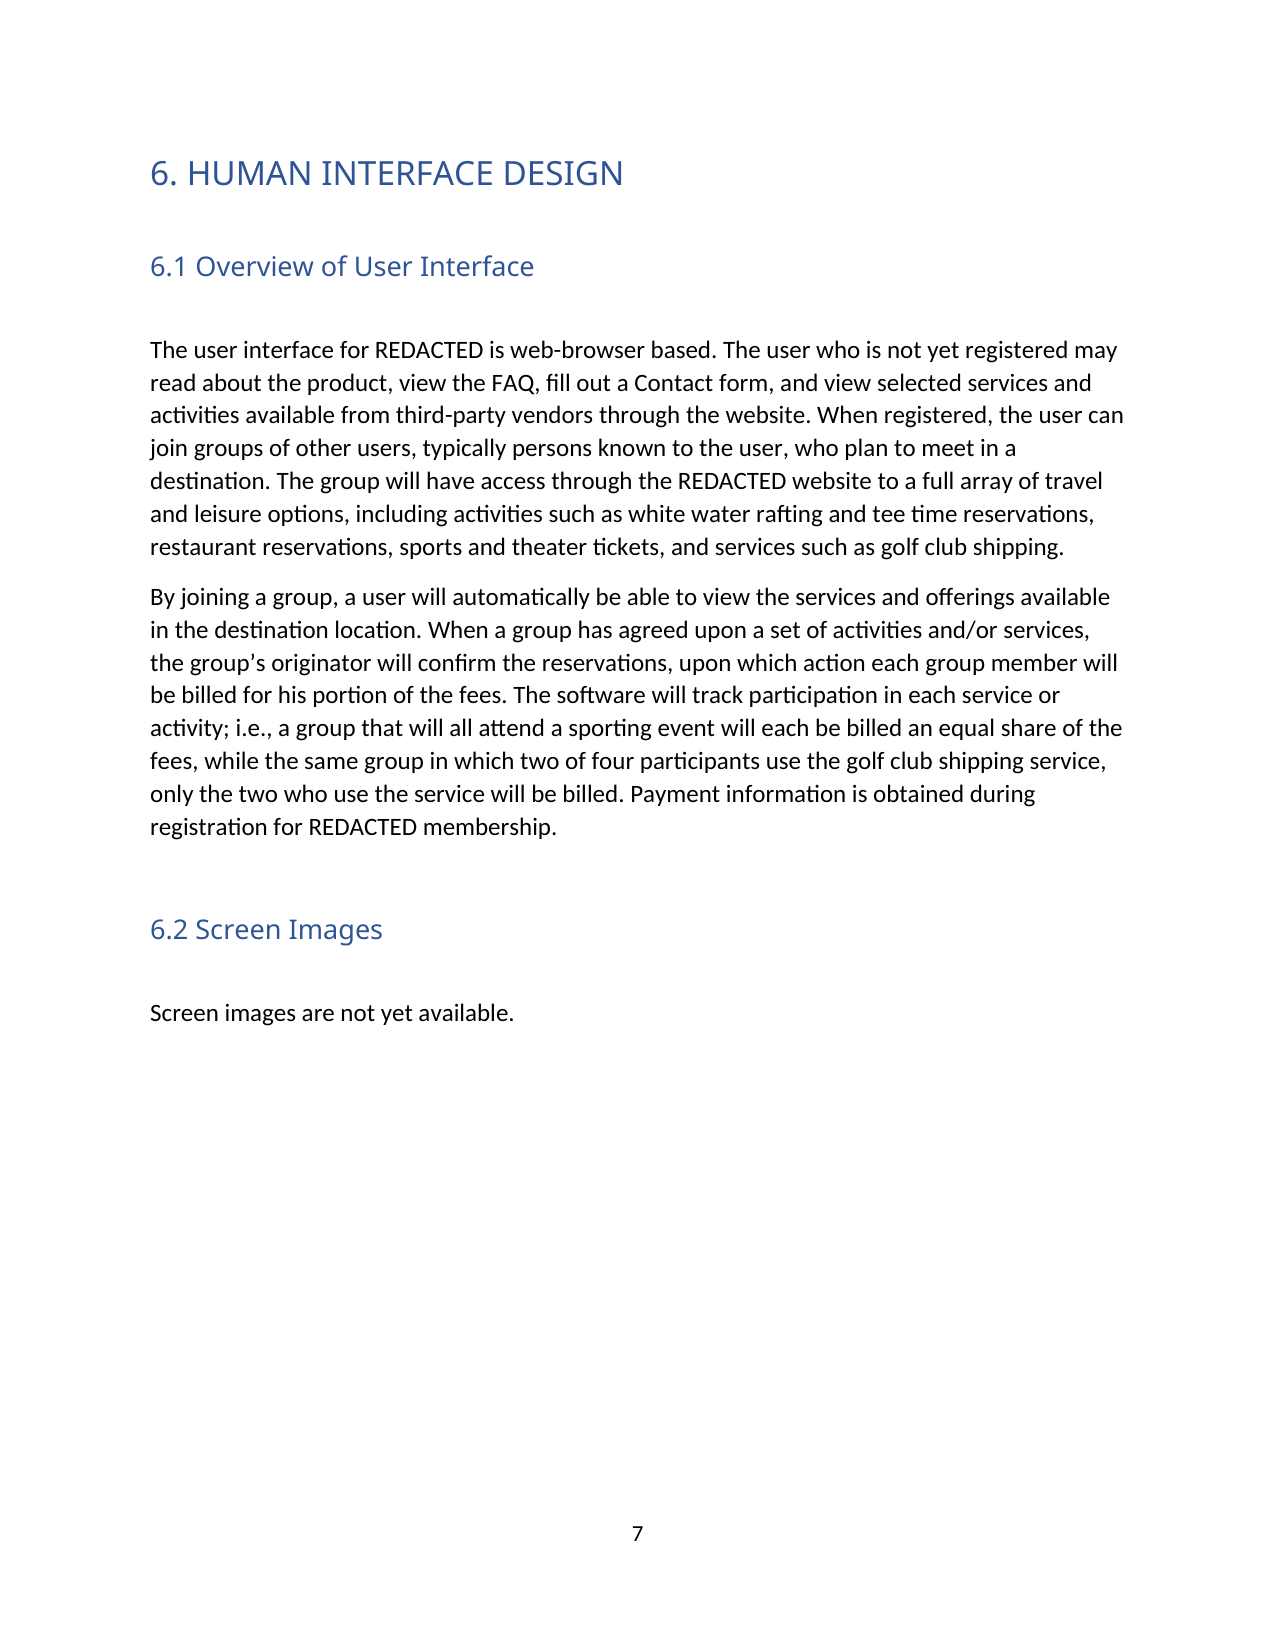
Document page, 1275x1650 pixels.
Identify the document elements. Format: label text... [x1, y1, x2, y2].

text By joining a group, a user will automatically be able to view the services and offerings available in the destination location. When a group has agreed upon a set of activities and/or services, the group’s originator will confirm the reservations, upon which action each group member will be billed for his portion of the fees. The software will track participation in each service or activity; i.e., a group that will all attend a sporting event will each be billed an equal share of the fees, while the same group in which two of four participants use the golf club shipping service, only the two who use the service will be billed. Payment information is obtained during registration for REDACTED membership. [150, 581, 1125, 842]
text Screen images are not yet available. [150, 997, 1125, 1028]
subtitle 6.1 Overview of User Interface [150, 247, 1125, 284]
text The user interface for REDACTED is web-browser based. The user who is not yet registered may read about the product, view the FAQ, fill out a Contact form, and view selected services and activities available from third-party vendors through the website. When registered, the user can join groups of other users, typically persons known to the user, who plan to meet in a destination. The group will have access through the REDACTED website to a full array of travel and leisure options, including activities such as white water rafting and tee time reservations, restaurant reservations, sports and theater tickets, and services such as golf club shipping. [150, 334, 1125, 562]
subtitle 6. HUMAN INTERFACE DESIGN [150, 150, 1125, 195]
subtitle 6.2 Screen Images [150, 910, 1125, 947]
